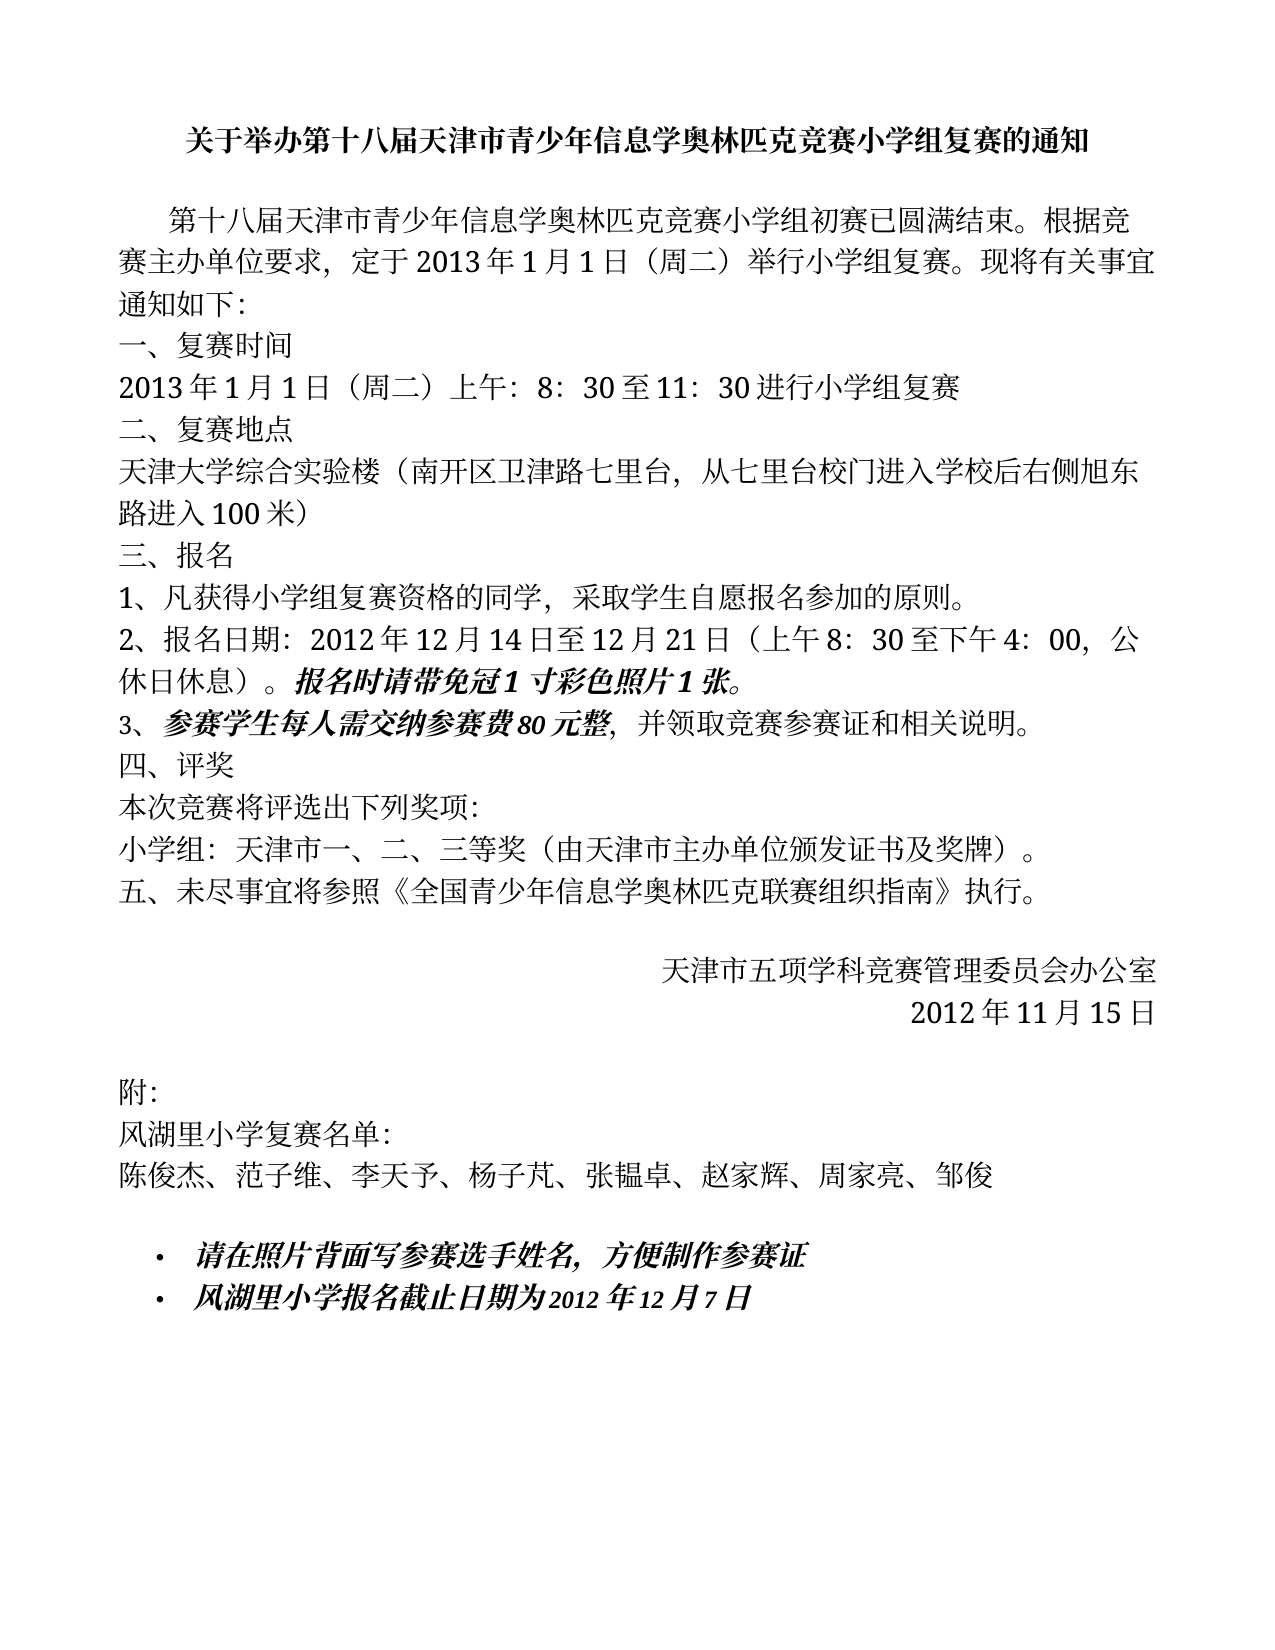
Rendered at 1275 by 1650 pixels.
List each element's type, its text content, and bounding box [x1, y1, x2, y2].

text 1、凡获得小学组复赛资格的同学，采取学生自愿报名参加的原则。 [118, 575, 1157, 617]
list 请在照片背面写参赛选手姓名，方便制作参赛证 [156, 1233, 1157, 1274]
text 五、未尽事宜将参照《全国青少年信息学奥林匹克联赛组织指南》执行。 [118, 869, 1157, 911]
text 第十八届天津市青少年信息学奥林匹克竞赛小学组初赛已圆满结束。根据竞赛主办单位要求，定于2013年1月1日（周二）举行小学组复赛。现将有关事宜通知如下： [118, 197, 1157, 323]
text 天津大学综合实验楼（南开区卫津路七里台，从七里台校门进入学校后右侧旭东路进入100米） [118, 449, 1157, 533]
text 二、复赛地点 [118, 407, 1157, 449]
text 陈俊杰、范子维、李天予、杨子芃、张韫卓、赵家辉、周家亮、邹俊 [118, 1153, 1157, 1195]
text 3、参赛学生每人需交纳参赛费80元整，并领取竞赛参赛证和相关说明。 [118, 701, 1157, 743]
text 关于举办第十八届天津市青少年信息学奥林匹克竞赛小学组复赛的通知 [118, 118, 1157, 160]
text 天津市五项学科竞赛管理委员会办公室 2012年11月15日 [118, 948, 1157, 1032]
text 本次竞赛将评选出下列奖项： [118, 785, 1157, 827]
text 2、报名日期：2012年12月14日至12月21日（上午8：30至下午4：00，公休日休息）。报名时请带免冠1寸彩色照片1张。 [118, 617, 1157, 701]
text 小学组：天津市一、二、三等奖（由天津市主办单位颁发证书及奖牌）。 [118, 827, 1157, 869]
text 2013年1月1日（周二）上午：8：30至11：30进行小学组复赛 [118, 365, 1157, 407]
text 三、报名 [118, 533, 1157, 575]
text 一、复赛时间 [118, 323, 1157, 365]
list 风湖里小学报名截止日期为2012年12月7日 [156, 1274, 1157, 1316]
text 附： [118, 1069, 1157, 1111]
text 四、评奖 [118, 743, 1157, 785]
text 风湖里小学复赛名单： [118, 1111, 1157, 1153]
